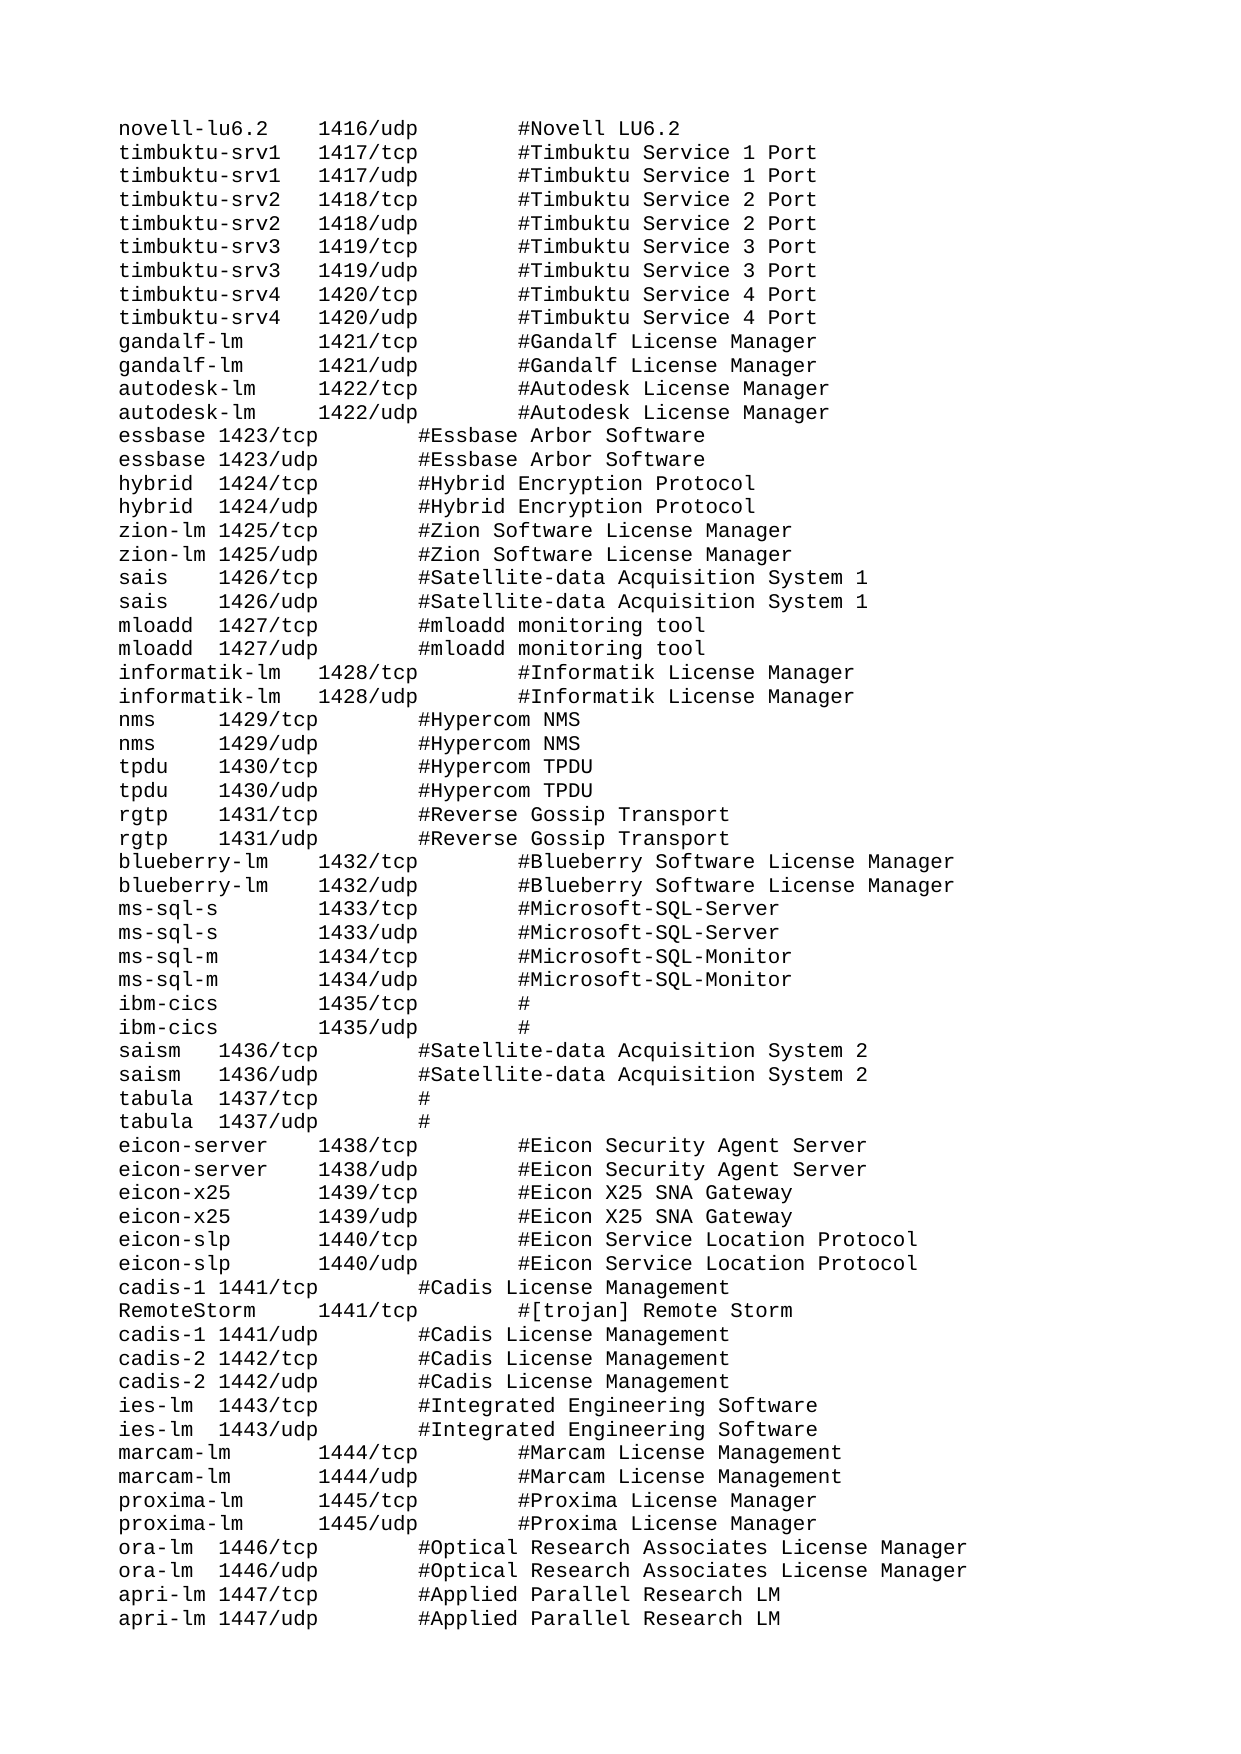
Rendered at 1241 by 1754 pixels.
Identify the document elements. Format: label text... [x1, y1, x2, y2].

text blueberry-lm 1432/udp #Blueberry Software License Manager [118, 875, 1122, 898]
text informatik-lm 1428/udp #Informatik License Manager [118, 686, 1122, 709]
text ms-sql-s 1433/tcp #Microsoft-SQL-Server [118, 898, 1122, 922]
text tabula 1437/tcp # [118, 1088, 1122, 1111]
text ibm-cics 1435/tcp # [118, 993, 1122, 1017]
text tpdu 1430/udp #Hypercom TPDU [118, 780, 1122, 804]
text ms-sql-m 1434/tcp #Microsoft-SQL-Monitor [118, 946, 1122, 969]
text marcam-lm 1444/tcp #Marcam License Management [118, 1442, 1122, 1466]
text eicon-server 1438/udp #Eicon Security Agent Server [118, 1158, 1122, 1182]
text mloadd 1427/tcp #mloadd monitoring tool [118, 615, 1122, 638]
text timbuktu-srv3 1419/tcp #Timbuktu Service 3 Port [118, 236, 1122, 260]
text ms-sql-m 1434/udp #Microsoft-SQL-Monitor [118, 969, 1122, 993]
text eicon-slp 1440/udp #Eicon Service Location Protocol [118, 1253, 1122, 1277]
text proxima-lm 1445/udp #Proxima License Manager [118, 1513, 1122, 1537]
text saism 1436/tcp #Satellite-data Acquisition System 2 [118, 1040, 1122, 1064]
text timbuktu-srv3 1419/udp #Timbuktu Service 3 Port [118, 260, 1122, 284]
text ies-lm 1443/udp #Integrated Engineering Software [118, 1419, 1122, 1442]
text timbuktu-srv4 1420/udp #Timbuktu Service 4 Port [118, 307, 1122, 331]
text autodesk-lm 1422/tcp #Autodesk License Manager [118, 378, 1122, 402]
text rgtp 1431/udp #Reverse Gossip Transport [118, 827, 1122, 851]
text ora-lm 1446/udp #Optical Research Associates License Manager [118, 1561, 1122, 1584]
text cadis-2 1442/tcp #Cadis License Management [118, 1348, 1122, 1371]
text marcam-lm 1444/udp #Marcam License Management [118, 1466, 1122, 1489]
text autodesk-lm 1422/udp #Autodesk License Manager [118, 402, 1122, 426]
text timbuktu-srv2 1418/tcp #Timbuktu Service 2 Port [118, 189, 1122, 213]
text timbuktu-srv4 1420/tcp #Timbuktu Service 4 Port [118, 284, 1122, 307]
text cadis-1 1441/tcp #Cadis License Management [118, 1277, 1122, 1300]
text ms-sql-s 1433/udp #Microsoft-SQL-Server [118, 922, 1122, 946]
text tpdu 1430/tcp #Hypercom TPDU [118, 757, 1122, 780]
text essbase 1423/udp #Essbase Arbor Software [118, 449, 1122, 473]
text ibm-cics 1435/udp # [118, 1017, 1122, 1040]
text essbase 1423/tcp #Essbase Arbor Software [118, 426, 1122, 449]
text blueberry-lm 1432/tcp #Blueberry Software License Manager [118, 851, 1122, 875]
text gandalf-lm 1421/udp #Gandalf License Manager [118, 354, 1122, 378]
text tabula 1437/udp # [118, 1111, 1122, 1135]
text apri-lm 1447/tcp #Applied Parallel Research LM [118, 1584, 1122, 1608]
text mloadd 1427/udp #mloadd monitoring tool [118, 638, 1122, 662]
text nms 1429/tcp #Hypercom NMS [118, 709, 1122, 733]
text rgtp 1431/tcp #Reverse Gossip Transport [118, 804, 1122, 827]
text cadis-1 1441/udp #Cadis License Management [118, 1324, 1122, 1348]
text novell-lu6.2 1416/udp #Novell LU6.2 [118, 118, 1122, 142]
text sais 1426/tcp #Satellite-data Acquisition System 1 [118, 567, 1122, 591]
text timbuktu-srv2 1418/udp #Timbuktu Service 2 Port [118, 213, 1122, 236]
text sais 1426/udp #Satellite-data Acquisition System 1 [118, 591, 1122, 615]
text ora-lm 1446/tcp #Optical Research Associates License Manager [118, 1537, 1122, 1561]
text timbuktu-srv1 1417/udp #Timbuktu Service 1 Port [118, 165, 1122, 189]
text eicon-x25 1439/tcp #Eicon X25 SNA Gateway [118, 1182, 1122, 1206]
text hybrid 1424/udp #Hybrid Encryption Protocol [118, 496, 1122, 520]
text ies-lm 1443/tcp #Integrated Engineering Software [118, 1395, 1122, 1419]
text eicon-x25 1439/udp #Eicon X25 SNA Gateway [118, 1206, 1122, 1229]
text informatik-lm 1428/tcp #Informatik License Manager [118, 662, 1122, 686]
text saism 1436/udp #Satellite-data Acquisition System 2 [118, 1064, 1122, 1088]
text proxima-lm 1445/tcp #Proxima License Manager [118, 1489, 1122, 1513]
text timbuktu-srv1 1417/tcp #Timbuktu Service 1 Port [118, 142, 1122, 165]
text RemoteStorm 1441/tcp #[trojan] Remote Storm [118, 1300, 1122, 1324]
text apri-lm 1447/udp #Applied Parallel Research LM [118, 1608, 1122, 1631]
text nms 1429/udp #Hypercom NMS [118, 733, 1122, 757]
text cadis-2 1442/udp #Cadis License Management [118, 1371, 1122, 1395]
text gandalf-lm 1421/tcp #Gandalf License Manager [118, 331, 1122, 354]
text eicon-slp 1440/tcp #Eicon Service Location Protocol [118, 1229, 1122, 1253]
text zion-lm 1425/tcp #Zion Software License Manager [118, 520, 1122, 544]
text hybrid 1424/tcp #Hybrid Encryption Protocol [118, 473, 1122, 496]
text zion-lm 1425/udp #Zion Software License Manager [118, 544, 1122, 567]
text eicon-server 1438/tcp #Eicon Security Agent Server [118, 1135, 1122, 1158]
